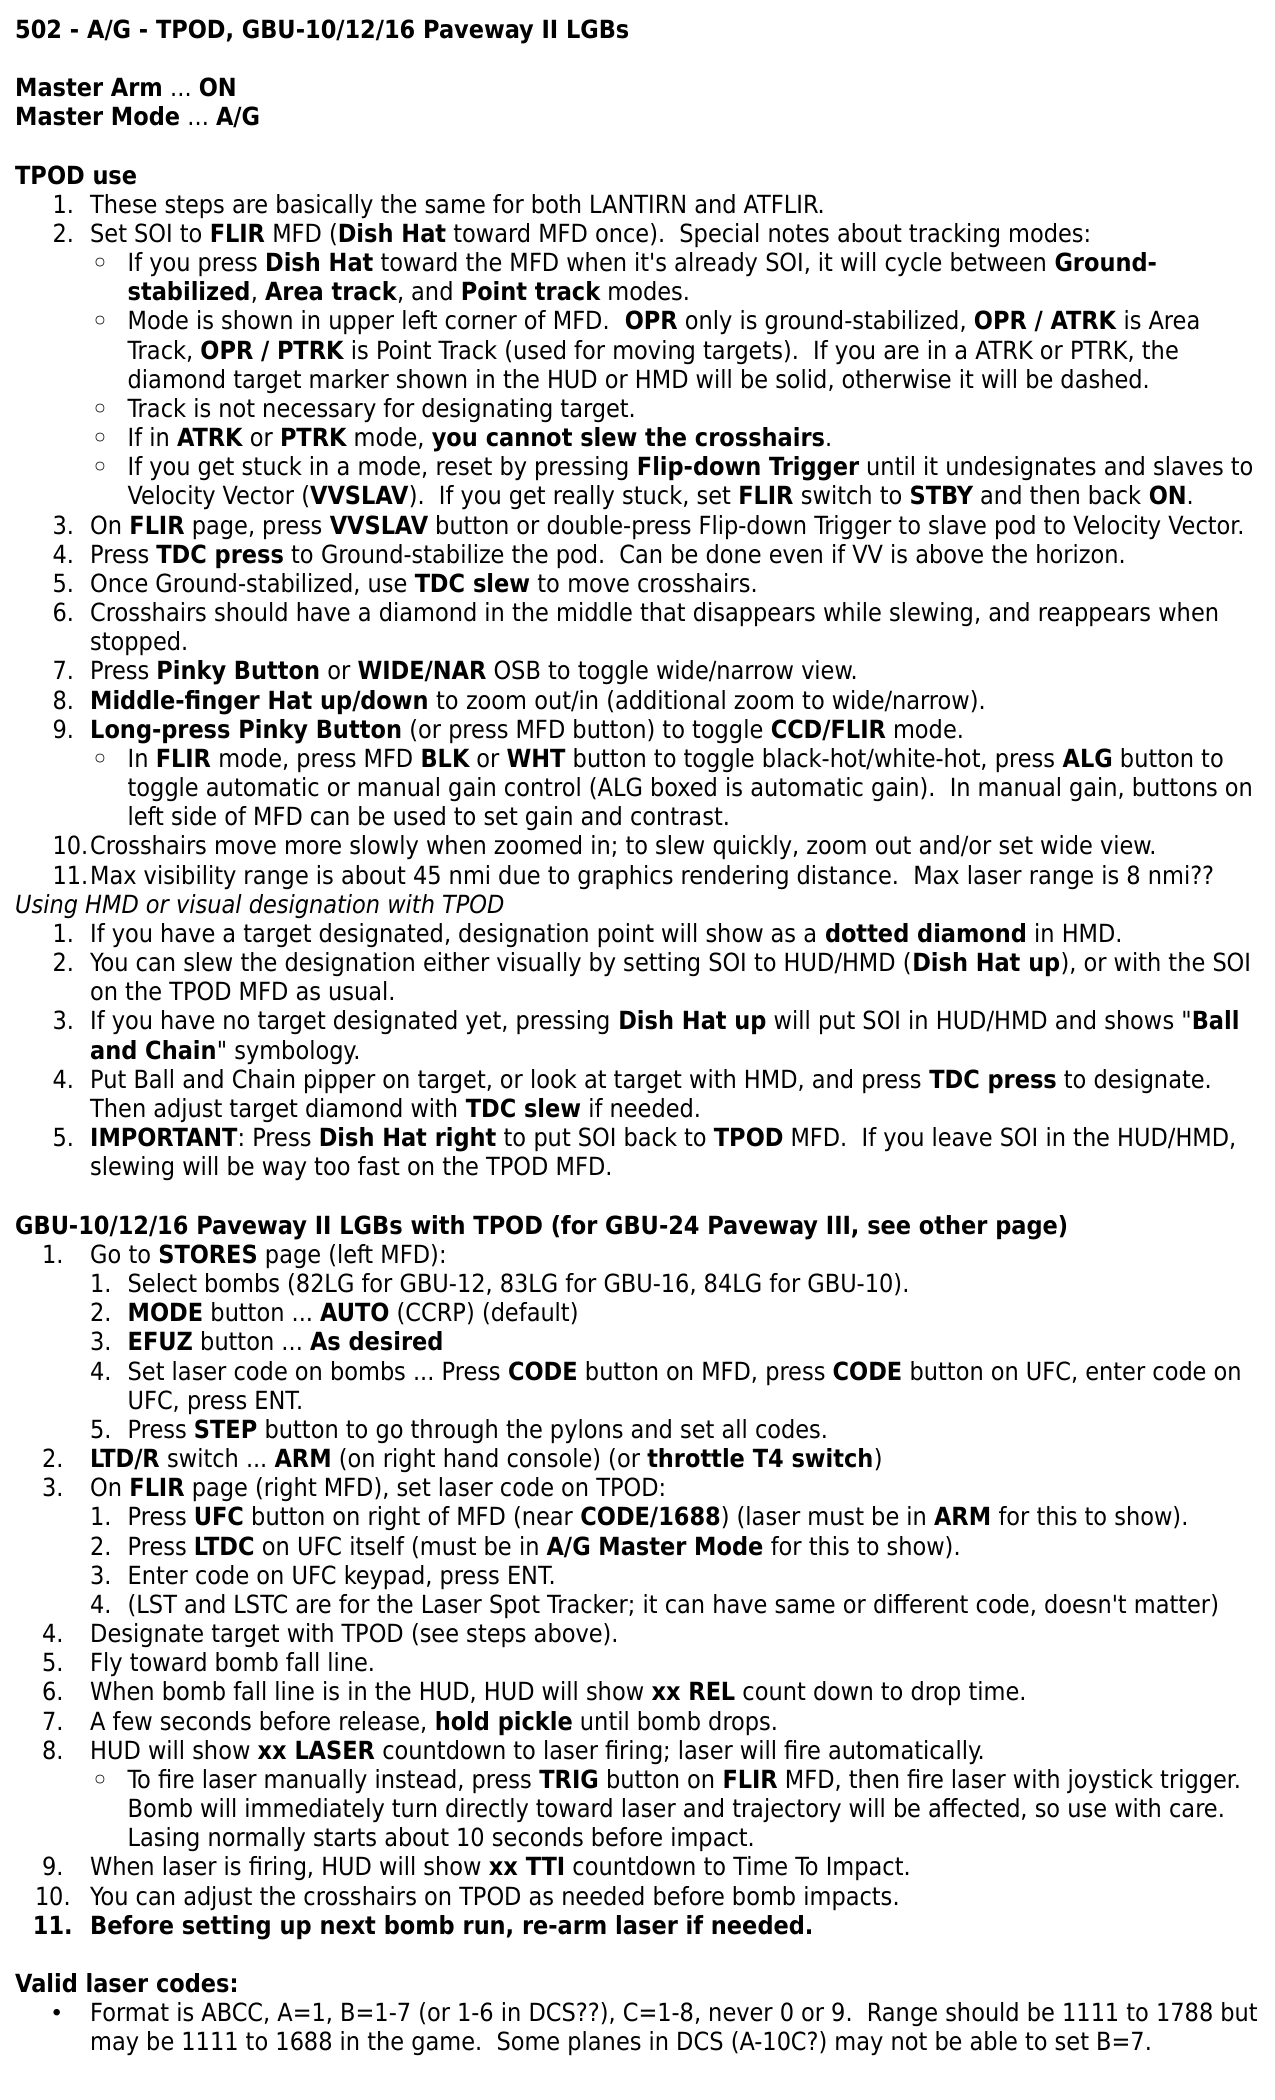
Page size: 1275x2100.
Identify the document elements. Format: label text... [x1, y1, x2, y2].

list Put Ball and Chain pipper on target, or look at target with HMD, and press TDC press to designate. Then adjust target diamond with TDC slew if needed. [52, 1065, 1260, 1123]
text Master Mode ... A/G [15, 102, 1260, 132]
list To fire laser manually instead, press TRIG button on FLIR MFD, then fire laser with joystick trigger. Bomb will immediately turn directly toward laser and trajectory will be affected, so use with care. Lasing normally starts about 10 seconds before impact. [90, 1765, 1260, 1852]
list In FLIR mode, press MFD BLK or WHT button to toggle black-hot/white-hot, press ALG button to toggle automatic or manual gain control (ALG boxed is automatic gain). In manual gain, buttons on left side of MFD can be used to set gain and contrast. [90, 744, 1260, 832]
list Mode is shown in upper left corner of MFD. OPR only is ground-stabilized, OPR / ATRK is Area Track, OPR / PTRK is Point Track (used for moving targets). If you are in a ATRK or PTRK, the diamond target marker shown in the HUD or HMD will be solid, otherwise it will be dashed. [90, 307, 1260, 394]
text Using HMD or visual designation with TPOD [15, 890, 1260, 919]
list Enter code on UFC keypad, press ENT. [90, 1561, 1260, 1590]
list Format is ABCC, A=1, B=1-7 (or 1-6 in DCS??), C=1-8, never 0 or 9. Range should be 1111 to 1788 but may be 1111 to 1688 in the game. Some planes in DCS (A-10C?) may not be able to set B=7. [52, 1998, 1260, 2057]
list Track is not necessary for designating target. [90, 394, 1260, 423]
list If you get stuck in a mode, reset by pressing Flip-down Trigger until it undesignates and slaves to Velocity Vector (VVSLAV). If you get really stuck, set FLIR switch to STBY and then back ON. [90, 452, 1260, 511]
list Press TDC press to Ground-stabilize the pod. Can be done even if VV is above the horizon. [52, 540, 1260, 569]
list Press Pinky Button or WIDE/NAR OSB to toggle wide/narrow view. [52, 657, 1260, 686]
text Master Arm ... ON [15, 73, 1260, 102]
list If you have a target designated, designation point will show as a dotted diamond in HMD. [52, 919, 1260, 948]
list Before setting up next bomb run, re-arm laser if needed. [52, 1911, 1260, 1940]
list You can slew the designation either visually by setting SOI to HUD/HMD (Dish Hat up), or with the SOI on the TPOD MFD as usual. [52, 948, 1260, 1007]
list (LST and LSTC are for the Laser Spot Tracker; it can have same or different code, doesn't matter) [90, 1590, 1260, 1619]
list If in ATRK or PTRK mode, you cannot slew the crosshairs. [90, 423, 1260, 452]
list HUD will show xx LASER countdown to laser firing; laser will fire automatically. [52, 1736, 1260, 1765]
text Valid laser codes: [15, 1969, 1260, 1998]
list Long-press Pinky Button (or press MFD button) to toggle CCD/FLIR mode. [52, 715, 1260, 744]
list If you press Dish Hat toward the MFD when it's already SOI, it will cycle between Ground-stabilized, Area track, and Point track modes. [90, 248, 1260, 307]
list Press UFC button on right of MFD (near CODE/1688) (laser must be in ARM for this to show). [90, 1502, 1260, 1532]
list Press LTDC on UFC itself (must be in A/G Master Mode for this to show). [90, 1532, 1260, 1561]
list On FLIR page, press VVSLAV button or double-press Flip-down Trigger to slave pod to Velocity Vector. [52, 511, 1260, 540]
list Crosshairs should have a diamond in the middle that disappears while slewing, and reappears when stopped. [52, 598, 1260, 657]
list On FLIR page (right MFD), set laser code on TPOD: [52, 1473, 1260, 1502]
list LTD/R switch ... ARM (on right hand console) (or throttle T4 switch) [52, 1444, 1260, 1473]
list Set laser code on bombs ... Press CODE button on MFD, press CODE button on UFC, enter code on UFC, press ENT. [90, 1357, 1260, 1415]
list These steps are basically the same for both LANTIRN and ATFLIR. [52, 190, 1260, 219]
list Fly toward bomb fall line. [52, 1648, 1260, 1677]
text GBU-10/12/16 Paveway II LGBs with TPOD (for GBU-24 Paveway III, see other page) [15, 1211, 1260, 1240]
list If you have no target designated yet, pressing Dish Hat up will put SOI in HUD/HMD and shows "Ball and Chain" symbology. [52, 1007, 1260, 1065]
list Max visibility range is about 45 nmi due to graphics rendering distance. Max laser range is 8 nmi?? [52, 861, 1260, 890]
list When bomb fall line is in the HUD, HUD will show xx REL count down to drop time. [52, 1677, 1260, 1707]
list Set SOI to FLIR MFD (Dish Hat toward MFD once). Special notes about tracking modes: [52, 219, 1260, 248]
list When laser is firing, HUD will show xx TTI countdown to Time To Impact. [52, 1852, 1260, 1882]
text 502 - A/G - TPOD, GBU-10/12/16 Paveway II LGBs [15, 15, 1260, 44]
text TPOD use [15, 161, 1260, 190]
list EFUZ button ... As desired [90, 1327, 1260, 1357]
list Select bombs (82LG for GBU-12, 83LG for GBU-16, 84LG for GBU-10). [90, 1269, 1260, 1298]
list MODE button ... AUTO (CCRP) (default) [90, 1298, 1260, 1327]
list You can adjust the crosshairs on TPOD as needed before bomb impacts. [52, 1882, 1260, 1911]
list Go to STORES page (left MFD): [52, 1240, 1260, 1269]
list A few seconds before release, hold pickle until bomb drops. [52, 1707, 1260, 1736]
list Once Ground-stabilized, use TDC slew to move crosshairs. [52, 569, 1260, 598]
list Middle-finger Hat up/down to zoom out/in (additional zoom to wide/narrow). [52, 686, 1260, 715]
list Crosshairs move more slowly when zoomed in; to slew quickly, zoom out and/or set wide view. [52, 832, 1260, 861]
list Designate target with TPOD (see steps above). [52, 1619, 1260, 1648]
list IMPORTANT: Press Dish Hat right to put SOI back to TPOD MFD. If you leave SOI in the HUD/HMD, slewing will be way too fast on the TPOD MFD. [52, 1123, 1260, 1182]
list Press STEP button to go through the pylons and set all codes. [90, 1415, 1260, 1444]
